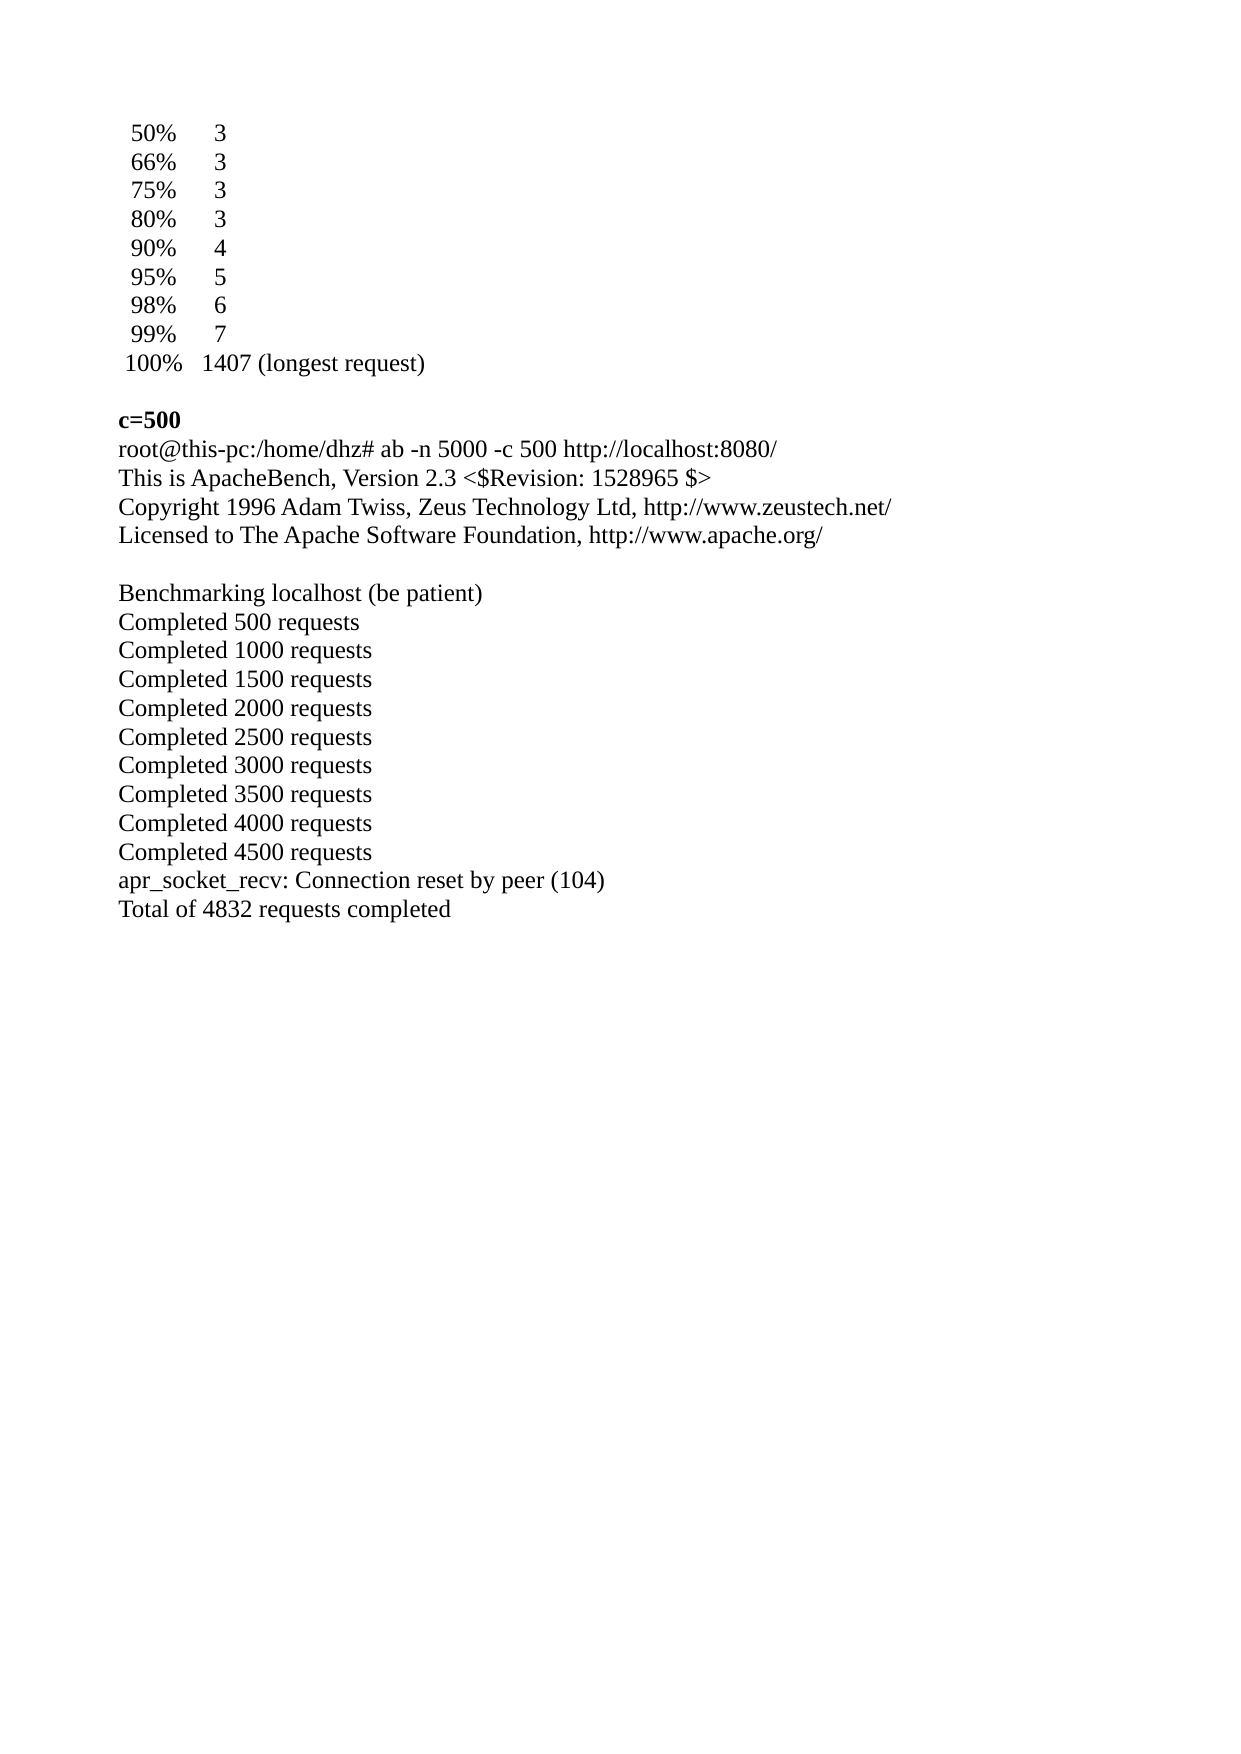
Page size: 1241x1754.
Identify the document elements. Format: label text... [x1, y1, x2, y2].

text Completed 4000 requests [118, 808, 1122, 837]
text Completed 3500 requests [118, 779, 1122, 808]
text Completed 1500 requests [118, 664, 1122, 693]
text apr_socket_recv: Connection reset by peer (104) [118, 866, 1122, 894]
text Benchmarking localhost (be patient) [118, 578, 1122, 607]
text Completed 3000 requests [118, 751, 1122, 779]
text 100% 1407 (longest request) [118, 348, 1122, 377]
text Total of 4832 requests completed [118, 894, 1122, 923]
text This is ApacheBench, Version 2.3 <$Revision: 1528965 $> [118, 463, 1122, 492]
text Licensed to The Apache Software Foundation, http://www.apache.org/ [118, 521, 1122, 549]
text 50% 3 [118, 118, 1122, 147]
text 95% 5 [118, 262, 1122, 291]
text Completed 4500 requests [118, 837, 1122, 866]
text 90% 4 [118, 233, 1122, 262]
text 99% 7 [118, 319, 1122, 348]
text 98% 6 [118, 291, 1122, 319]
text Copyright 1996 Adam Twiss, Zeus Technology Ltd, http://www.zeustech.net/ [118, 492, 1122, 521]
text 66% 3 [118, 147, 1122, 176]
text 80% 3 [118, 204, 1122, 233]
text Completed 2500 requests [118, 722, 1122, 751]
text c=500 [118, 406, 1122, 434]
text Completed 2000 requests [118, 693, 1122, 722]
text Completed 1000 requests [118, 636, 1122, 664]
text Completed 500 requests [118, 607, 1122, 636]
text 75% 3 [118, 176, 1122, 204]
text root@this-pc:/home/dhz# ab -n 5000 -c 500 http://localhost:8080/ [118, 434, 1122, 463]
